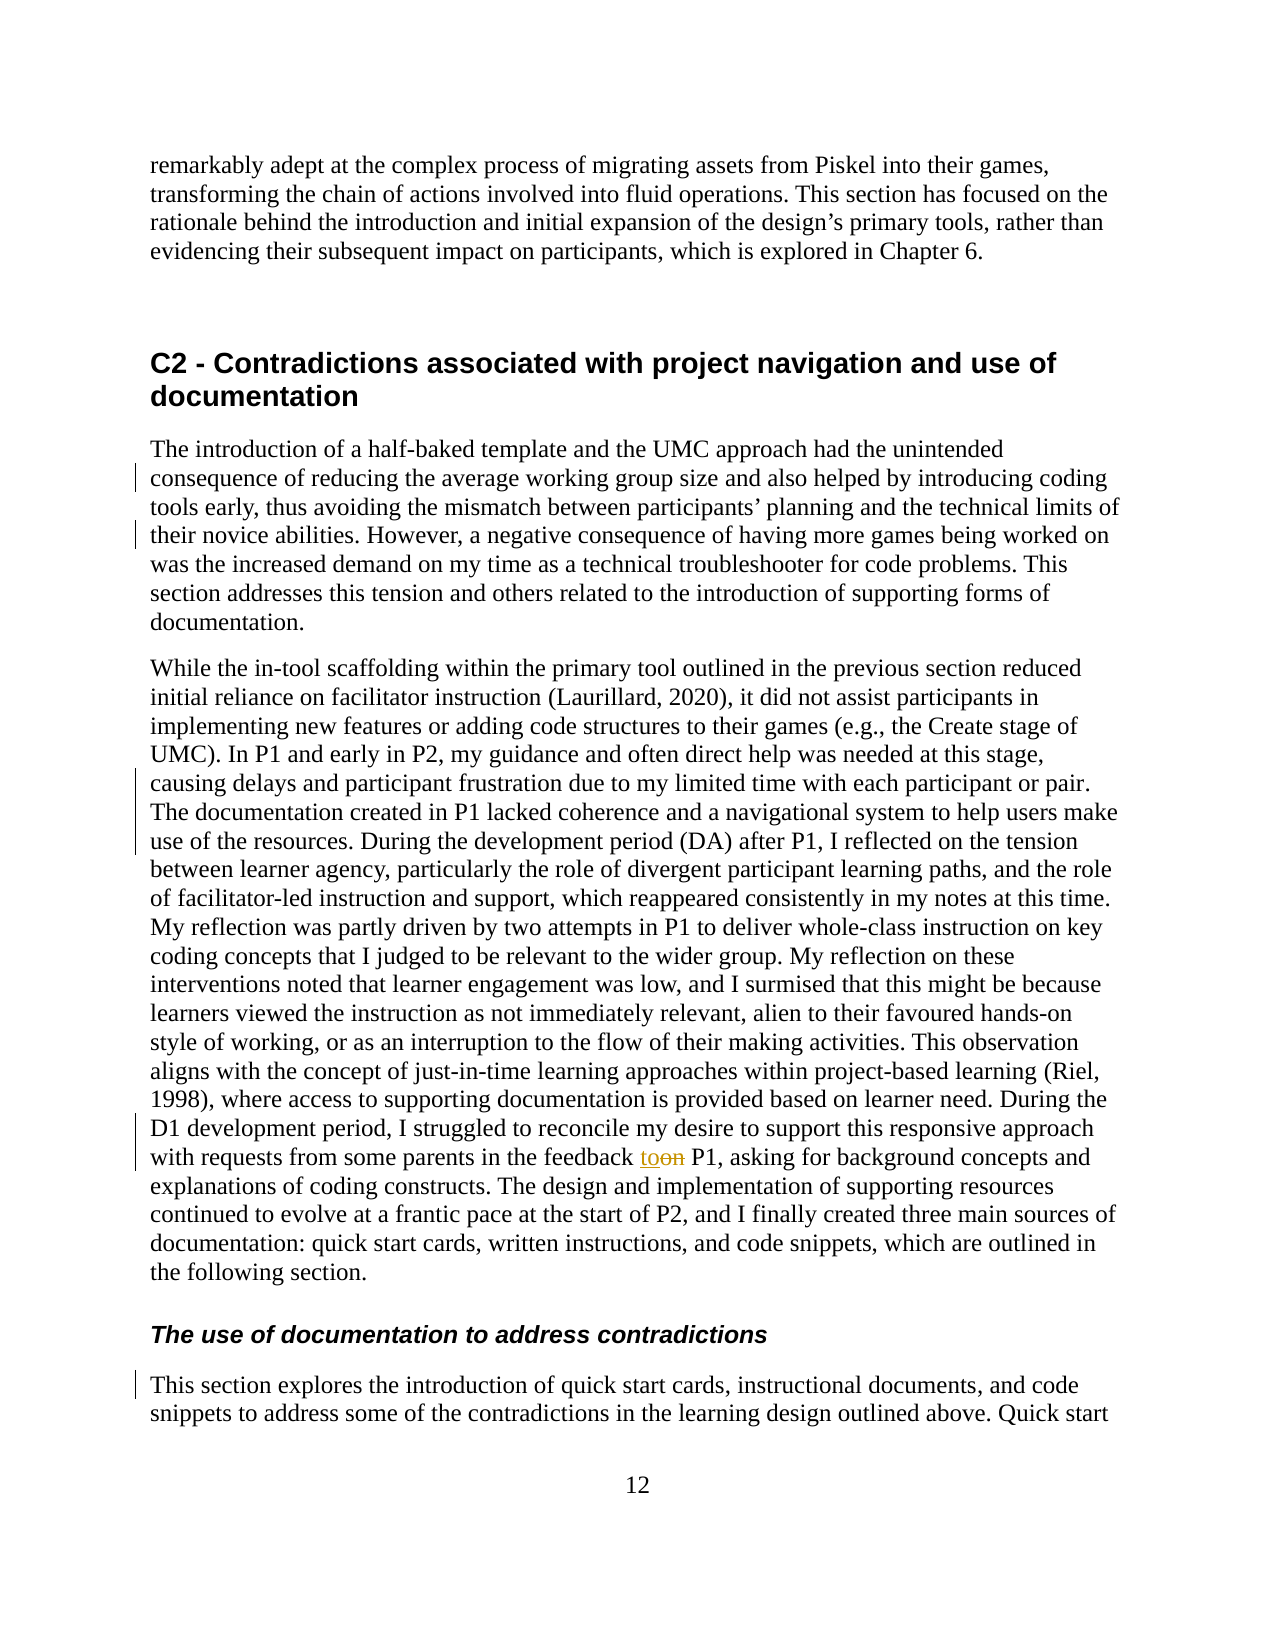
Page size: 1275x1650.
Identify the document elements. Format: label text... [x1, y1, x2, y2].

subtitle C2 - Contradictions associated with project navigation and use of documentation [150, 346, 1125, 413]
text While the in-tool scaffolding within the primary tool outlined in the previous section reduced initial reliance on facilitator instruction (Laurillard, 2020), it did not assist participants in implementing new features or adding code structures to their games (e.g., the Create stage of UMC). In P1 and early in P2, my guidance and often direct help was needed at this stage, causing delays and participant frustration due to my limited time with each participant or pair. The documentation created in P1 lacked coherence and a navigational system to help users make use of the resources. During the development period (DA) after P1, I reflected on the tension between learner agency, particularly the role of divergent participant learning paths, and the role of facilitator-led instruction and support, which reappeared consistently in my notes at this time. My reflection was partly driven by two attempts in P1 to deliver whole-class instruction on key coding concepts that I judged to be relevant to the wider group. My reflection on these interventions noted that learner engagement was low, and I surmised that this might be because learners viewed the instruction as not immediately relevant, alien to their favoured hands-on style of working, or as an interruption to the flow of their making activities. This observation aligns with the concept of just-in-time learning approaches within project-based learning (Riel, 1998), where access to supporting documentation is provided based on learner need. During the D1 development period, I struggled to reconcile my desire to support this responsive approach with requests from some parents in the feedback to P1, asking for background concepts and explanations of coding constructs. The design and implementation of supporting resources continued to evolve at a frantic pace at the start of P2, and I finally created three main sources of documentation: quick start cards, written instructions, and code snippets, which are outlined in the following section. [150, 653, 1125, 1286]
text The introduction of a half-baked template and the UMC approach had the unintended consequence of reducing the average working group size and also helped by introducing coding tools early, thus avoiding the mismatch between participants’ planning and the technical limits of their novice abilities. However, a negative consequence of having more games being worked on was the increased demand on my time as a technical troubleshooter for code problems. This section addresses this tension and others related to the introduction of supporting forms of documentation. [150, 434, 1125, 635]
text remarkably adept at the complex process of migrating assets from Piskel into their games, transforming the chain of actions involved into fluid operations. This section has focused on the rationale behind the introduction and initial expansion of the design’s primary tools, rather than evidencing their subsequent impact on participants, which is explored in Chapter 6. [150, 150, 1125, 265]
subtitle The use of documentation to address contradictions [150, 1320, 1125, 1348]
text This section explores the introduction of quick start cards, instructional documents, and code snippets to address some of the contradictions in the learning design outlined above. Quick start [150, 1370, 1125, 1427]
